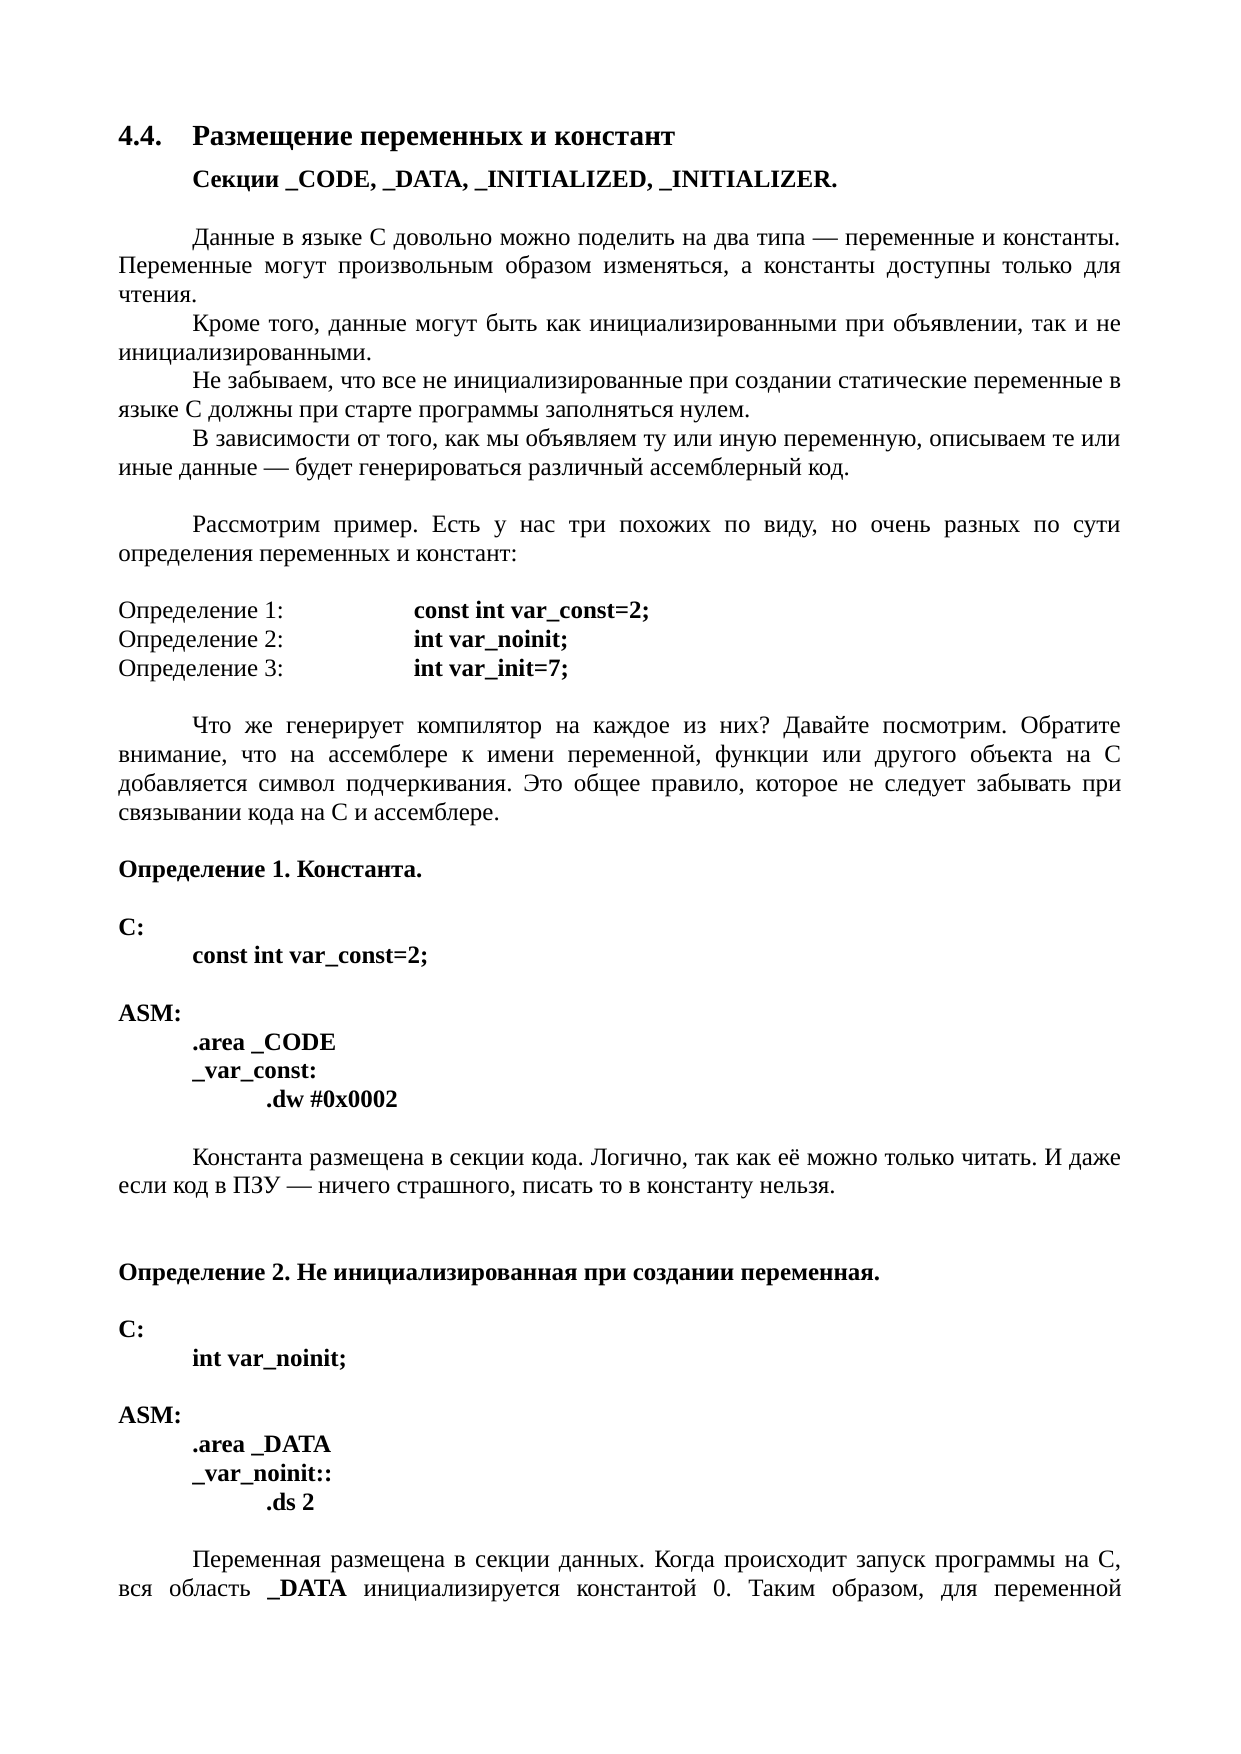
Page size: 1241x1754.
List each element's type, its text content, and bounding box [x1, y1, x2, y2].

text Секции _CODE, _DATA, _INITIALIZED, _INITIALIZER. [118, 164, 1122, 193]
text В зависимости от того, как мы объявляем ту или иную переменную, описываем те или иные данные — будет генерироваться различный ассемблерный код. [118, 423, 1122, 480]
text Константа размещена в секции кода. Логично, так как её можно только читать. И даже если код в ПЗУ — ничего страшного, писать то в константу нельзя. [118, 1142, 1122, 1199]
text Что же генерирует компилятор на каждое из них? Давайте посмотрим. Обратите внимание, что на ассемблере к имени переменной, функции или другого объекта на С добавляется символ подчеркивания. Это общее правило, которое не следует забывать при связывании кода на C и ассемблере. [118, 710, 1122, 825]
text Кроме того, данные могут быть как инициализированными при объявлении, так и не инициализированными. [118, 308, 1122, 365]
text Определение 2: int var_noinit; [118, 624, 1122, 653]
text Данные в языке С довольно можно поделить на два типа — переменные и константы. Переменные могут произвольным образом изменяться, а константы доступны только для чтения. [118, 222, 1122, 308]
text ASM: [118, 998, 1122, 1027]
text Рассмотрим пример. Есть у нас три похожих по виду, но очень разных по сути определения переменных и констант: [118, 509, 1122, 567]
text _var_noinit:: [118, 1458, 1122, 1487]
text .ds 2 [118, 1487, 1122, 1515]
text Не забываем, что все не инициализированные при создании статические переменные в языке С должны при старте программы заполняться нулем. [118, 365, 1122, 423]
text .dw #0x0002 [118, 1084, 1122, 1113]
text Определение 1: const int var_const=2; [118, 595, 1122, 624]
text C: [118, 1314, 1122, 1343]
text Определение 2. Не инициализированная при создании переменная. [118, 1257, 1122, 1285]
text Определение 3: int var_init=7; [118, 653, 1122, 682]
text Переменная размещена в секции данных. Когда происходит запуск программы на С, вся область _DATA инициализируется константой 0. Таким образом, для переменной [118, 1544, 1122, 1602]
text ASM: [118, 1400, 1122, 1429]
text .area _DATA [118, 1429, 1122, 1458]
subtitle Размещение переменных и констант [118, 118, 1122, 152]
text C: [118, 912, 1122, 940]
text int var_noinit; [118, 1343, 1122, 1372]
text const int var_const=2; [118, 940, 1122, 969]
text Определение 1. Константа. [118, 854, 1122, 883]
text .area _CODE [118, 1027, 1122, 1055]
text _var_const: [118, 1055, 1122, 1084]
